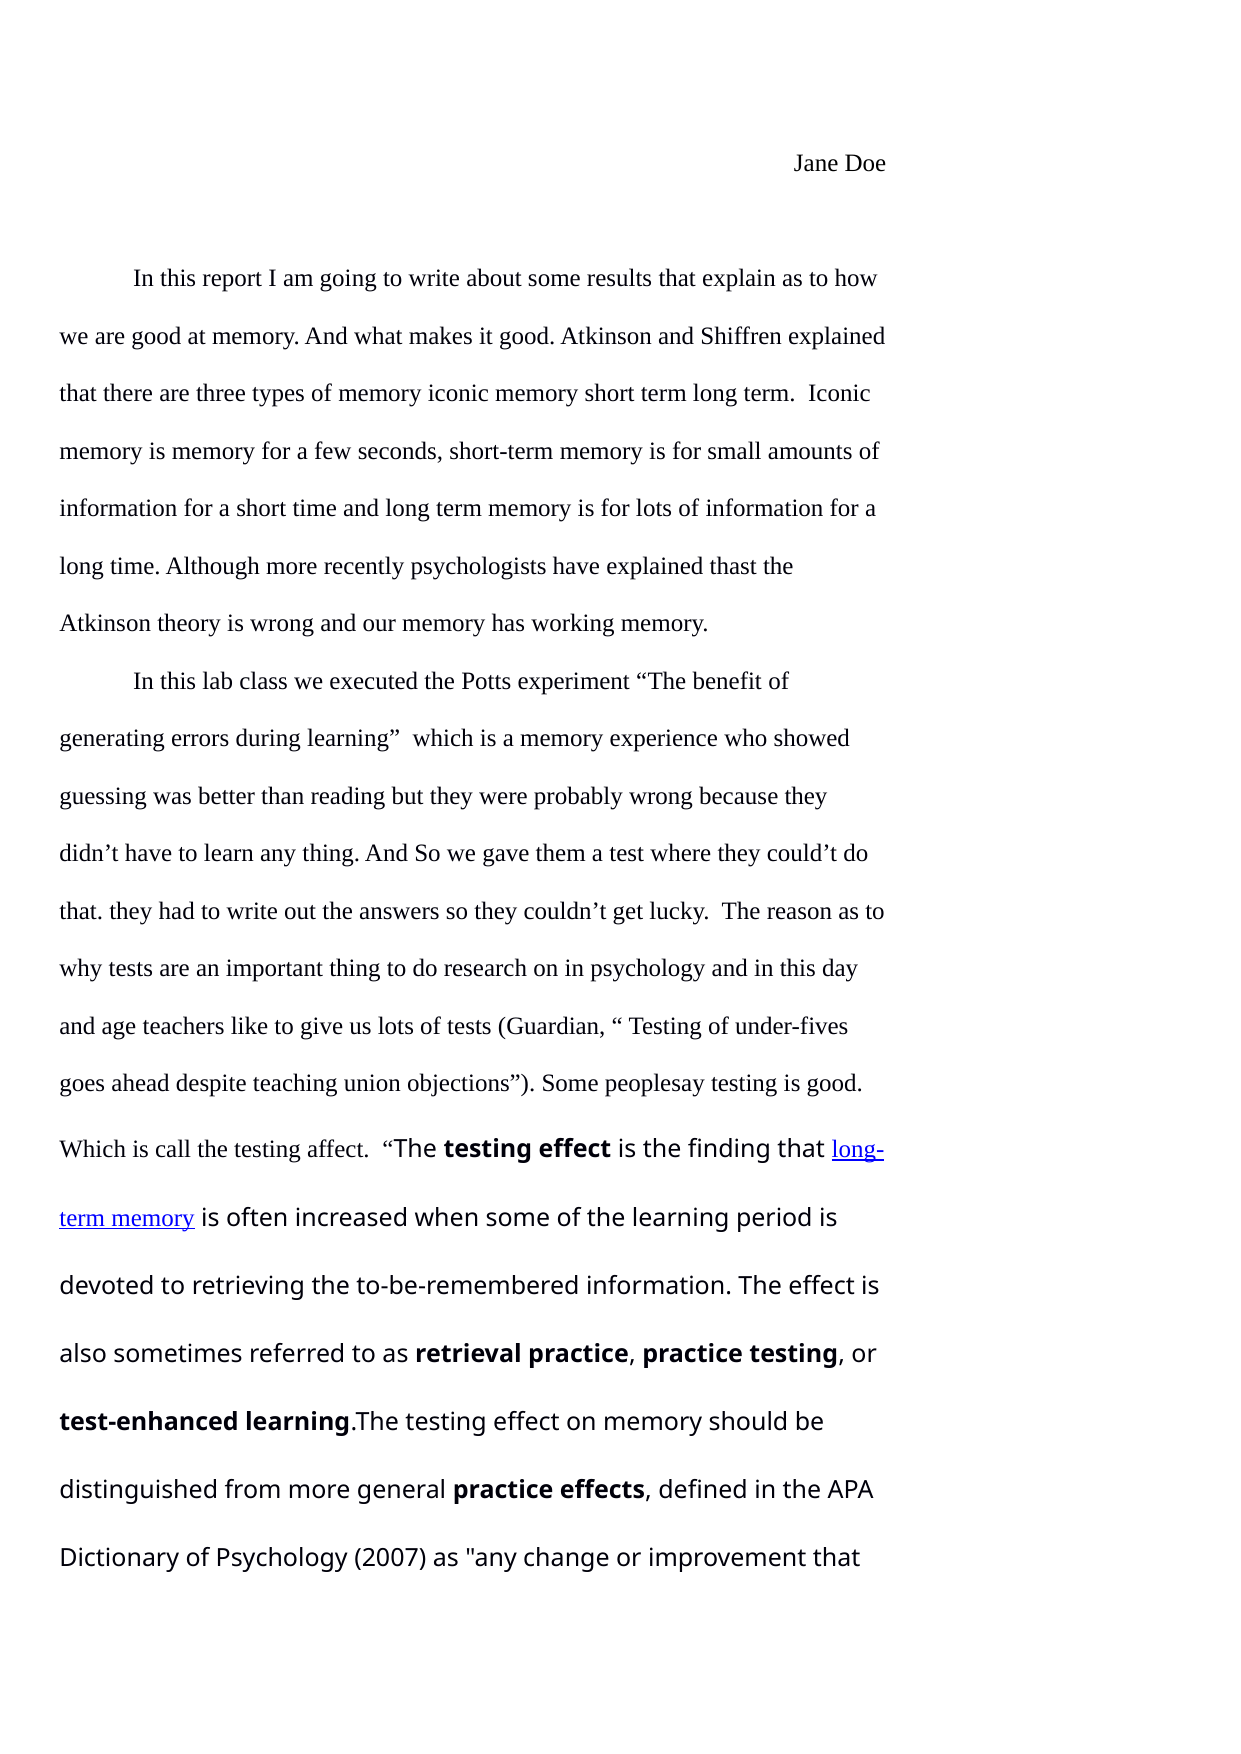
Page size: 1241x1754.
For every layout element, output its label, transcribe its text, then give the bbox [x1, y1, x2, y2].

text In this lab class we executed the Potts experiment “The benefit of generating errors during learning” which is a memory experience who showed guessing was better than reading but they were probably wrong because they didn’t have to learn any thing. And So we gave them a test where they could’t do that. they had to write out the answers so they couldn’t get lucky. The reason as to why tests are an important thing to do research on in psychology and in this day and age teachers like to give us lots of tests (Guardian, “ Testing of under-fives goes ahead despite teaching union objections”). Some peoplesay testing is good. Which is call the testing affect. “The testing effect is the finding that long-term memory is often increased when some of the learning period is devoted to retrieving the to-be-remembered information. The effect is also sometimes referred to as retrieval practice, practice testing, or test-enhanced learning.The testing effect on memory should be distinguished from more general practice effects, defined in the APA Dictionary of Psychology (2007) as "any change or improvement that [59, 666, 886, 1574]
text In this report I am going to write about some results that explain as to how we are good at memory. And what makes it good. Atkinson and Shiffren explained that there are three types of memory iconic memory short term long term. Iconic memory is memory for a few seconds, short-term memory is for small amounts of information for a short time and long term memory is for lots of information for a long time. Although more recently psychologists have explained thast the Atkinson theory is wrong and our memory has working memory. [59, 263, 886, 637]
